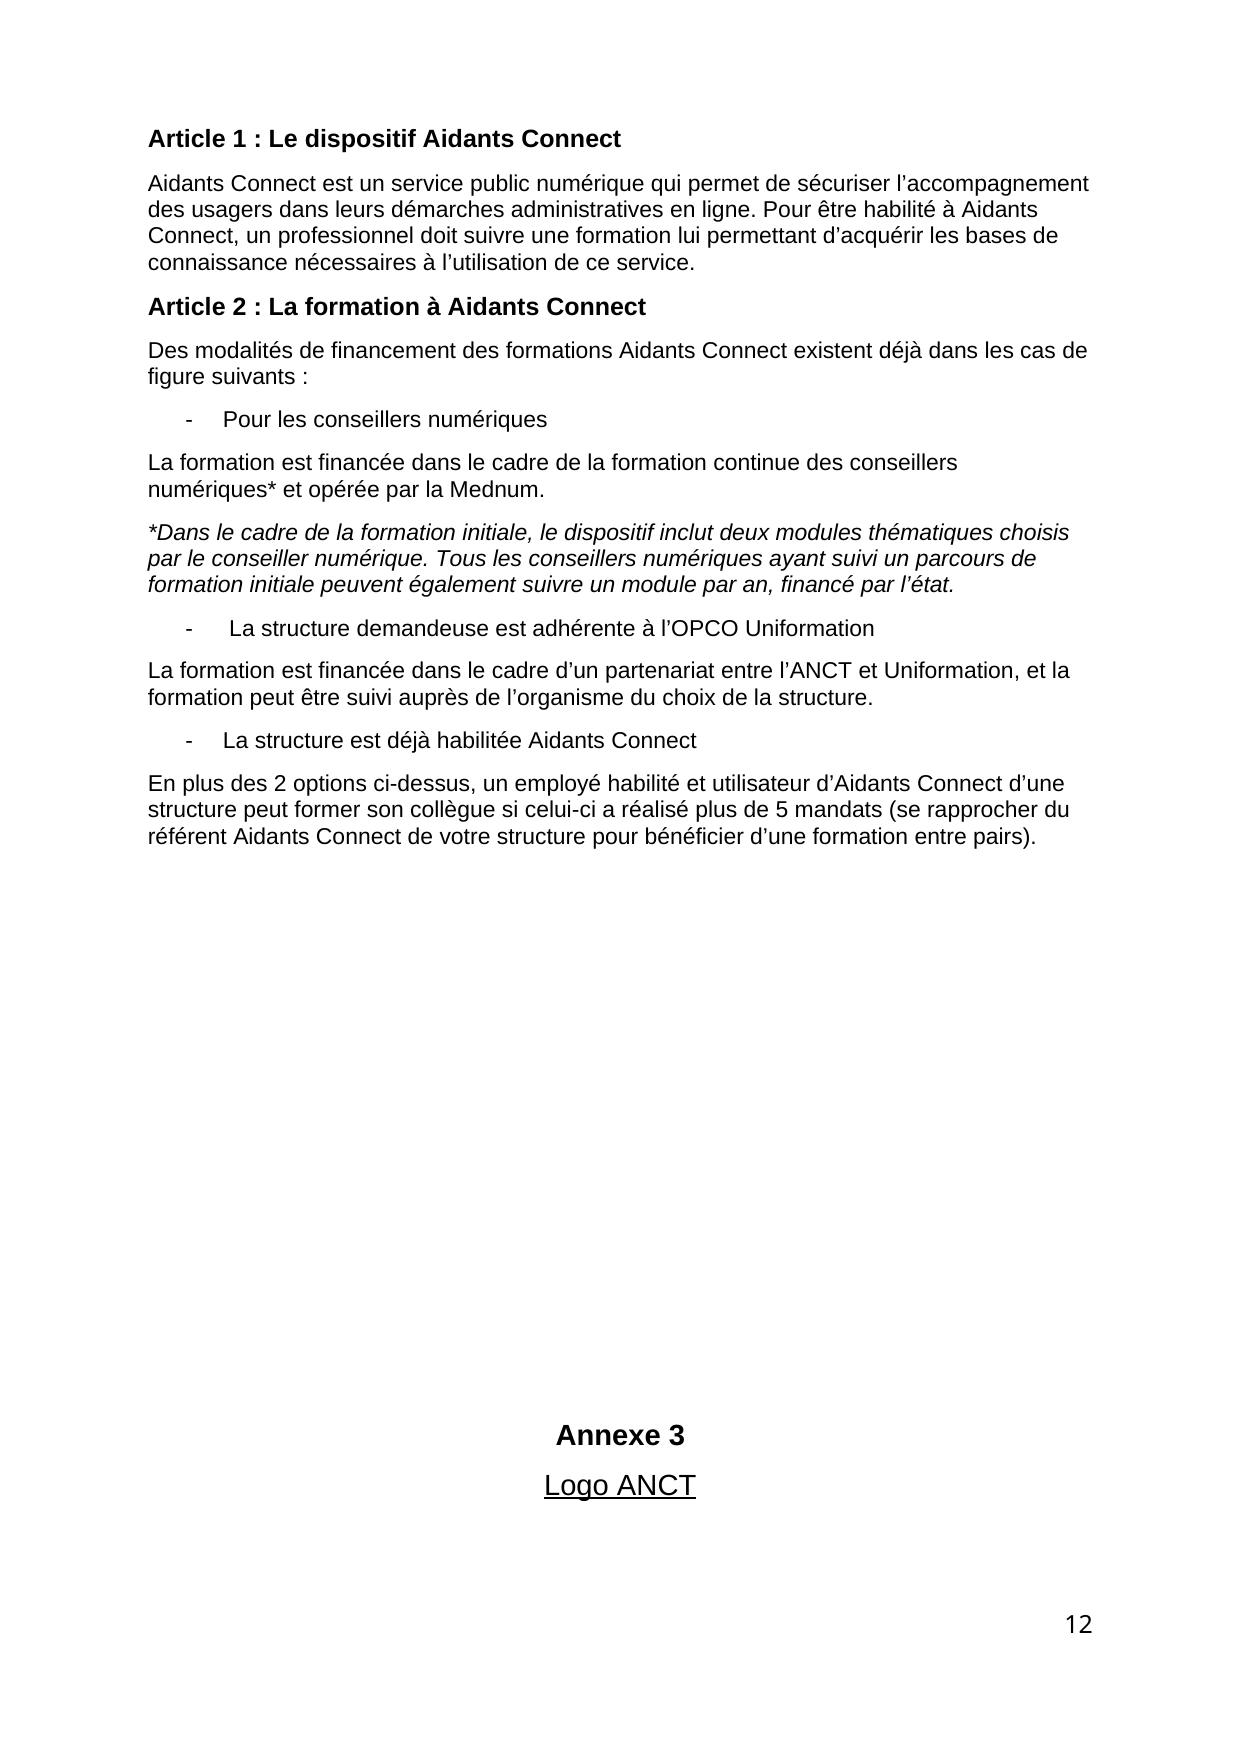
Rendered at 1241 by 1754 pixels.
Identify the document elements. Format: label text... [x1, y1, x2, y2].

text Article 2 : La formation à Aidants Connect [148, 292, 1093, 320]
text En plus des 2 options ci-dessus, un employé habilité et utilisateur d’Aidants Connect d’une structure peut former son collègue si celui-ci a réalisé plus de 5 mandats (se rapprocher du référent Aidants Connect de votre structure pour bénéficier d’une formation entre pairs). [148, 770, 1093, 849]
list La structure demandeuse est adhérente à l’OPCO Uniformation [185, 614, 1093, 641]
text La formation est financée dans le cadre d’un partenariat entre l’ANCT et Uniformation, et la formation peut être suivi auprès de l’organisme du choix de la structure. [148, 657, 1093, 710]
list Pour les conseillers numériques [185, 406, 1093, 433]
text *Dans le cadre de la formation initiale, le dispositif inclut deux modules thématiques choisis par le conseiller numérique. Tous les conseillers numériques ayant suivi un parcours de formation initiale peuvent également suivre un module par an, financé par l’état. [148, 519, 1093, 598]
text Des modalités de financement des formations Aidants Connect existent déjà dans les cas de figure suivants : [148, 337, 1093, 390]
text Logo ANCT [148, 1468, 1093, 1502]
list La structure est déjà habilitée Aidants Connect [185, 727, 1093, 753]
text La formation est financée dans le cadre de la formation continue des conseillers numériques* et opérée par la Mednum. [148, 449, 1093, 502]
text Aidants Connect est un service public numérique qui permet de sécuriser l’accompagnement des usagers dans leurs démarches administratives en ligne. Pour être habilité à Aidants Connect, un professionnel doit suivre une formation lui permettant d’acquérir les bases de connaissance nécessaires à l’utilisation de ce service. [148, 169, 1093, 275]
text Annexe 3 [148, 1418, 1093, 1451]
text Article 1 : Le dispositif Aidants Connect [148, 124, 1093, 153]
